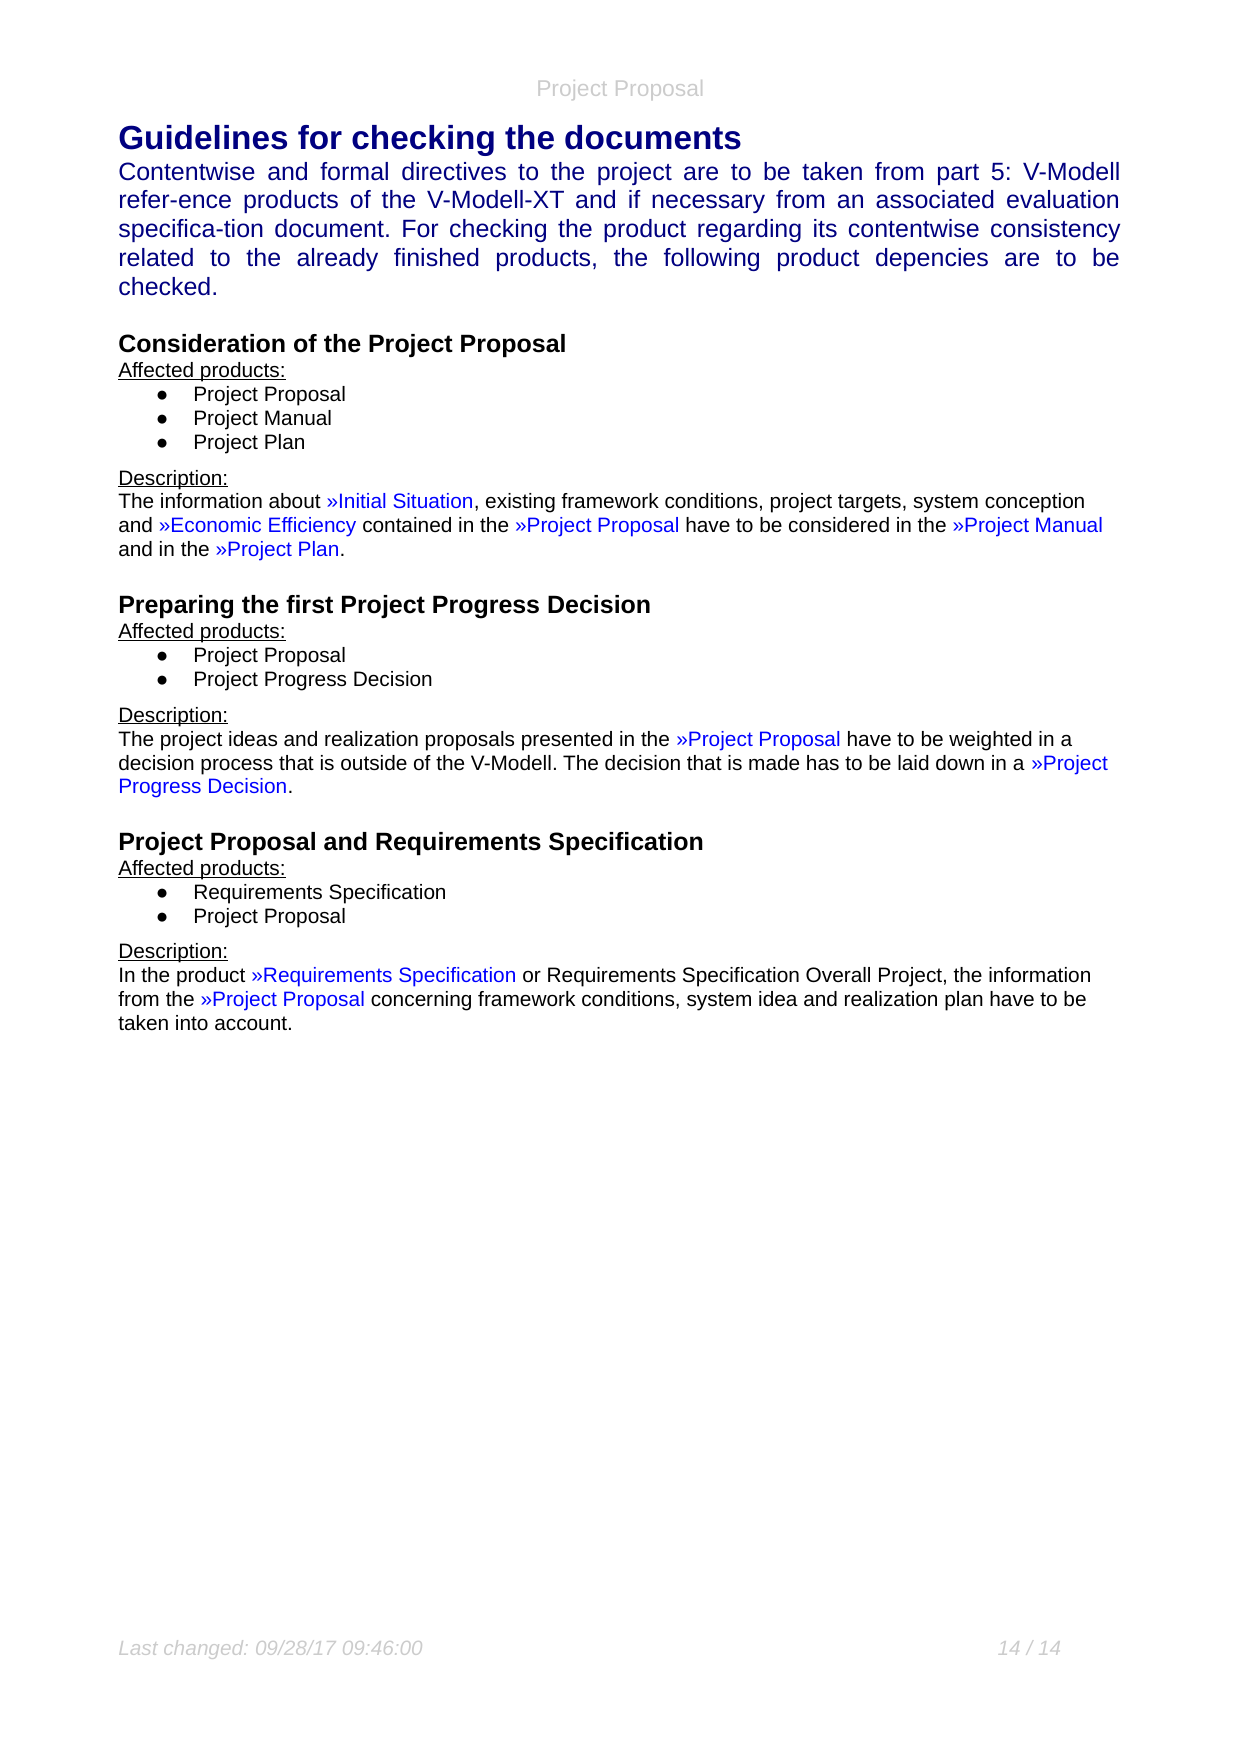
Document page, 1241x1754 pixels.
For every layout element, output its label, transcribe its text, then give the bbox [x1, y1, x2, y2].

text In the product »Requirements Specification or Requirements Specification Overall Project, the information from the »Project Proposal concerning framework conditions, system idea and realization plan have to be taken into account. [118, 963, 1122, 1035]
list Project Progress Decision [156, 667, 1122, 691]
list Project Proposal [156, 382, 1122, 406]
text Affected products: [118, 856, 1122, 880]
text Description: [118, 939, 1122, 963]
list Project Proposal [156, 643, 1122, 667]
list Requirements Specification [156, 880, 1122, 904]
text Description: [118, 702, 1122, 726]
list Project Plan [156, 430, 1122, 454]
text The information about »Initial Situation, existing framework conditions, project targets, system conception and »Economic Efficiency contained in the »Project Proposal have to be considered in the »Project Manual and in the »Project Plan. [118, 489, 1122, 561]
text Contentwise and formal directives to the project are to be taken from part 5: V-Modell refer-ence products of the V-Modell-XT and if necessary from an associated evaluation specifica-tion document. For checking the product regarding its contentwise consistency related to the already finished products, the following product depencies are to be checked. [118, 157, 1122, 300]
text Affected products: [118, 619, 1122, 643]
text Preparing the first Project Progress Decision [118, 590, 1122, 619]
text Description: [118, 465, 1122, 489]
text Consideration of the Project Proposal [118, 329, 1122, 358]
text Affected products: [118, 358, 1122, 382]
list Project Manual [156, 406, 1122, 430]
text Guidelines for checking the documents [118, 118, 1122, 157]
list Project Proposal [156, 904, 1122, 928]
text Project Proposal and Requirements Specification [118, 827, 1122, 856]
text The project ideas and realization proposals presented in the »Project Proposal have to be weighted in a decision process that is outside of the V-Modell. The decision that is made has to be laid down in a »Project Progress Decision. [118, 726, 1122, 798]
